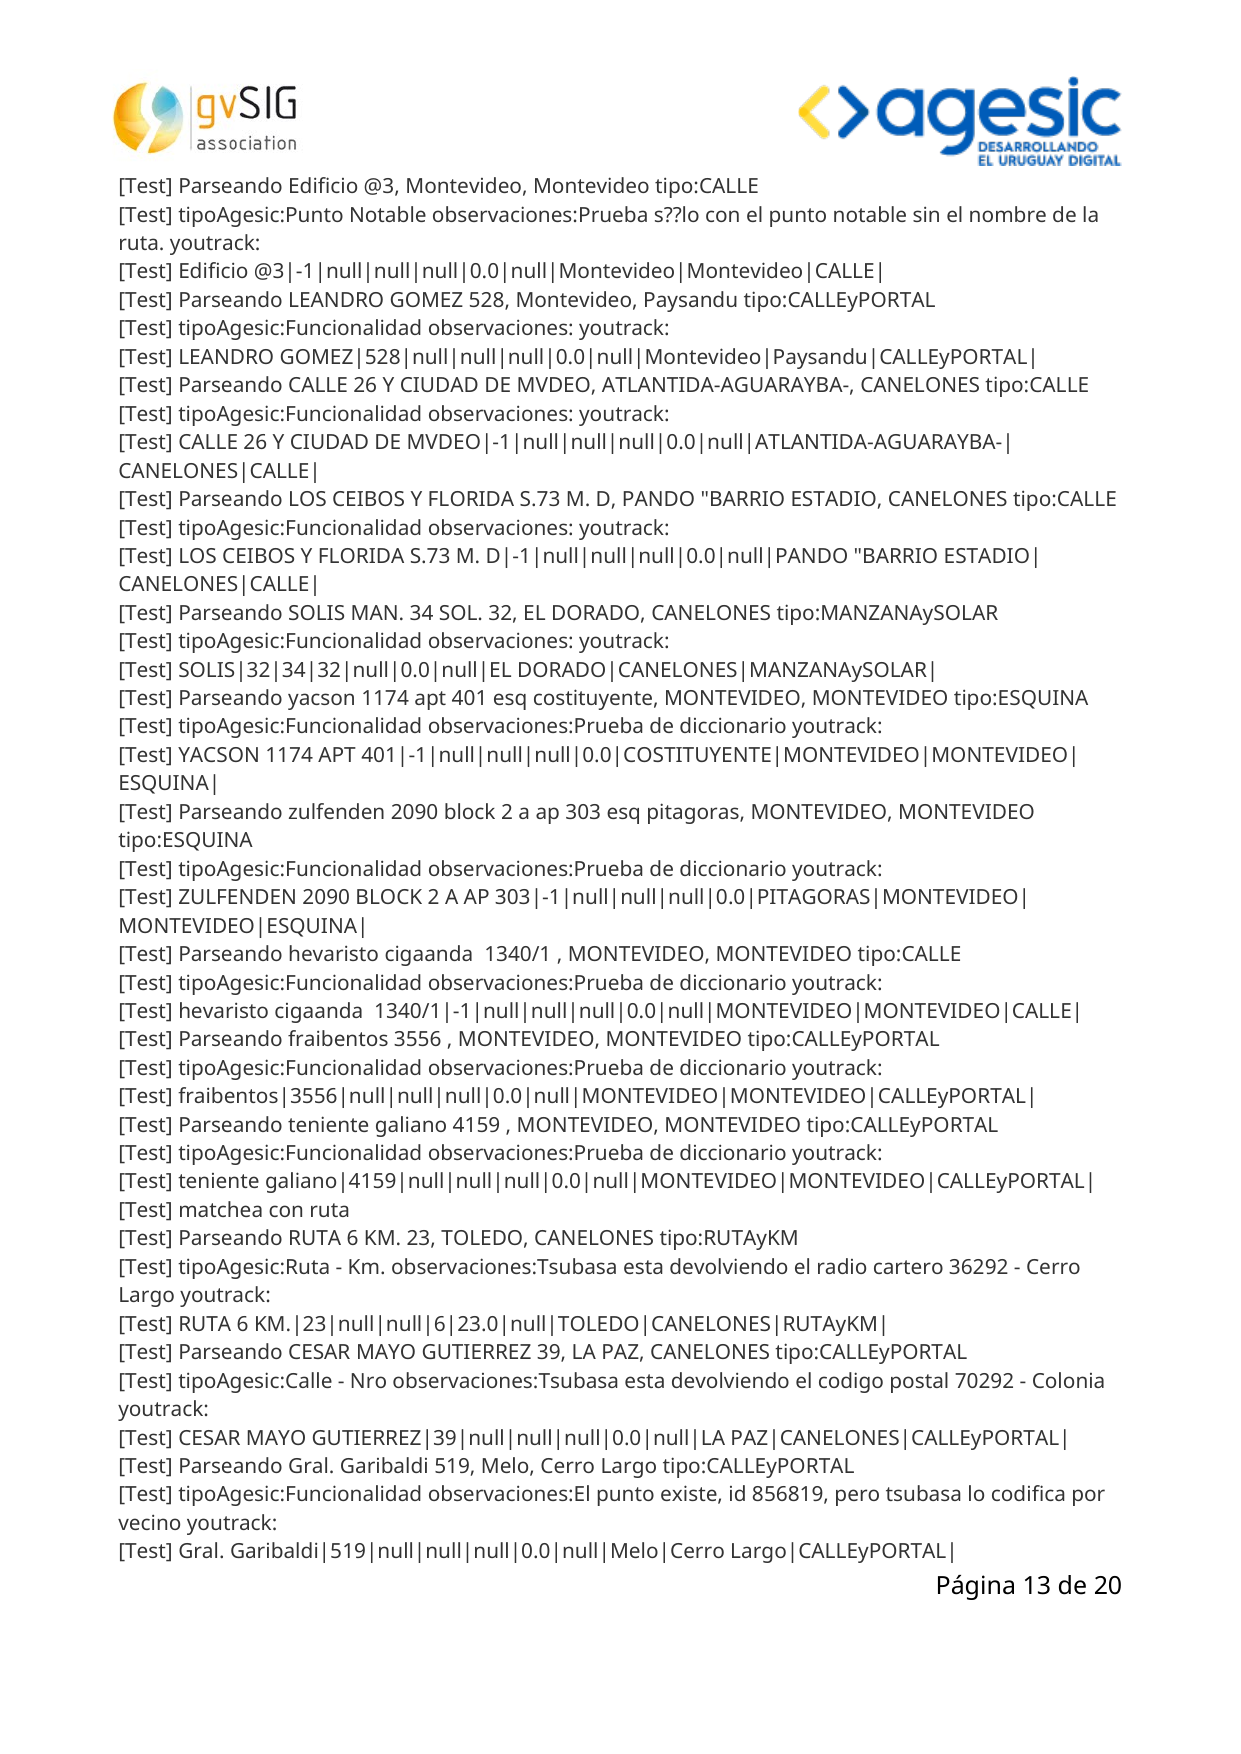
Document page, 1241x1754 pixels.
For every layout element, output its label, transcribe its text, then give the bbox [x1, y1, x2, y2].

text [Test] fraibentos|3556|null|null|null|0.0|null|MONTEVIDEO|MONTEVIDEO|CALLEyPORTAL| [118, 1081, 1122, 1110]
text [Test] tipoAgesic:Funcionalidad observaciones: youtrack: [118, 399, 1122, 427]
text [Test] SOLIS|32|34|32|null|0.0|null|EL DORADO|CANELONES|MANZANAySOLAR| [118, 655, 1122, 683]
picture [798, 76, 1122, 166]
text [Test] LOS CEIBOS Y FLORIDA S.73 M. D|-1|null|null|null|0.0|null|PANDO "BARRIO ESTADIO|CANELONES|CALLE| [118, 541, 1122, 598]
text [Test] tipoAgesic:Funcionalidad observaciones:Prueba de diccionario youtrack: [118, 712, 1122, 740]
text [Test] Parseando Edificio @3, Montevideo, Montevideo tipo:CALLE [118, 171, 1122, 200]
text [Test] Parseando CALLE 26 Y CIUDAD DE MVDEO, ATLANTIDA-AGUARAYBA-, CANELONES tipo:CALLE [118, 370, 1122, 399]
text [Test] Edificio @3|-1|null|null|null|0.0|null|Montevideo|Montevideo|CALLE| [118, 257, 1122, 285]
text [Test] matchea con ruta [118, 1195, 1122, 1223]
text [Test] Parseando teniente galiano 4159 , MONTEVIDEO, MONTEVIDEO tipo:CALLEyPORTAL [118, 1110, 1122, 1138]
text [Test] Parseando LOS CEIBOS Y FLORIDA S.73 M. D, PANDO "BARRIO ESTADIO, CANELONES tipo:CALLE [118, 484, 1122, 513]
text [Test] hevaristo cigaanda 1340/1|-1|null|null|null|0.0|null|MONTEVIDEO|MONTEVIDEO|CALLE| [118, 996, 1122, 1024]
text [Test] tipoAgesic:Funcionalidad observaciones: youtrack: [118, 626, 1122, 655]
text [Test] Parseando Gral. Garibaldi 519, Melo, Cerro Largo tipo:CALLEyPORTAL [118, 1451, 1122, 1479]
text [Test] tipoAgesic:Funcionalidad observaciones:Prueba de diccionario youtrack: [118, 854, 1122, 882]
text [Test] tipoAgesic:Funcionalidad observaciones:Prueba de diccionario youtrack: [118, 1053, 1122, 1081]
text [Test] tipoAgesic:Funcionalidad observaciones:El punto existe, id 856819, pero tsubasa lo codifica por vecino youtrack: [118, 1479, 1122, 1536]
text [Test] tipoAgesic:Punto Notable observaciones:Prueba s??lo con el punto notable sin el nombre de la ruta. youtrack: [118, 200, 1122, 257]
text [Test] tipoAgesic:Funcionalidad observaciones:Prueba de diccionario youtrack: [118, 1138, 1122, 1167]
text [Test] Parseando zulfenden 2090 block 2 a ap 303 esq pitagoras, MONTEVIDEO, MONTEVIDEO tipo:ESQUINA [118, 797, 1122, 854]
text [Test] Parseando fraibentos 3556 , MONTEVIDEO, MONTEVIDEO tipo:CALLEyPORTAL [118, 1024, 1122, 1053]
text [Test] tipoAgesic:Funcionalidad observaciones:Prueba de diccionario youtrack: [118, 968, 1122, 996]
text [Test] Parseando yacson 1174 apt 401 esq costituyente, MONTEVIDEO, MONTEVIDEO tipo:ESQUINA [118, 683, 1122, 712]
text [Test] tipoAgesic:Funcionalidad observaciones: youtrack: [118, 313, 1122, 342]
text [Test] Parseando hevaristo cigaanda 1340/1 , MONTEVIDEO, MONTEVIDEO tipo:CALLE [118, 939, 1122, 968]
text [Test] LEANDRO GOMEZ|528|null|null|null|0.0|null|Montevideo|Paysandu|CALLEyPORTAL| [118, 342, 1122, 370]
text [Test] ZULFENDEN 2090 BLOCK 2 A AP 303|-1|null|null|null|0.0|PITAGORAS|MONTEVIDEO|MONTEVIDEO|ESQUINA| [118, 882, 1122, 939]
picture [97, 69, 312, 167]
text [Test] Parseando LEANDRO GOMEZ 528, Montevideo, Paysandu tipo:CALLEyPORTAL [118, 285, 1122, 313]
text [Test] RUTA 6 KM.|23|null|null|6|23.0|null|TOLEDO|CANELONES|RUTAyKM| [118, 1309, 1122, 1337]
text [Test] tipoAgesic:Ruta - Km. observaciones:Tsubasa esta devolviendo el radio cartero 36292 - Cerro Largo youtrack: [118, 1252, 1122, 1309]
text [Test] Gral. Garibaldi|519|null|null|null|0.0|null|Melo|Cerro Largo|CALLEyPORTAL| [118, 1536, 1122, 1565]
text [Test] teniente galiano|4159|null|null|null|0.0|null|MONTEVIDEO|MONTEVIDEO|CALLEyPORTAL| [118, 1167, 1122, 1195]
text [Test] YACSON 1174 APT 401|-1|null|null|null|0.0|COSTITUYENTE|MONTEVIDEO|MONTEVIDEO|ESQUINA| [118, 740, 1122, 797]
text [Test] Parseando CESAR MAYO GUTIERREZ 39, LA PAZ, CANELONES tipo:CALLEyPORTAL [118, 1337, 1122, 1366]
text [Test] CALLE 26 Y CIUDAD DE MVDEO|-1|null|null|null|0.0|null|ATLANTIDA-AGUARAYBA-|CANELONES|CALLE| [118, 427, 1122, 484]
text [Test] Parseando RUTA 6 KM. 23, TOLEDO, CANELONES tipo:RUTAyKM [118, 1223, 1122, 1252]
text [Test] tipoAgesic:Funcionalidad observaciones: youtrack: [118, 513, 1122, 541]
text [Test] CESAR MAYO GUTIERREZ|39|null|null|null|0.0|null|LA PAZ|CANELONES|CALLEyPORTAL| [118, 1423, 1122, 1451]
text [Test] Parseando SOLIS MAN. 34 SOL. 32, EL DORADO, CANELONES tipo:MANZANAySOLAR [118, 598, 1122, 626]
text [Test] tipoAgesic:Calle - Nro observaciones:Tsubasa esta devolviendo el codigo postal 70292 - Colonia youtrack: [118, 1366, 1122, 1423]
